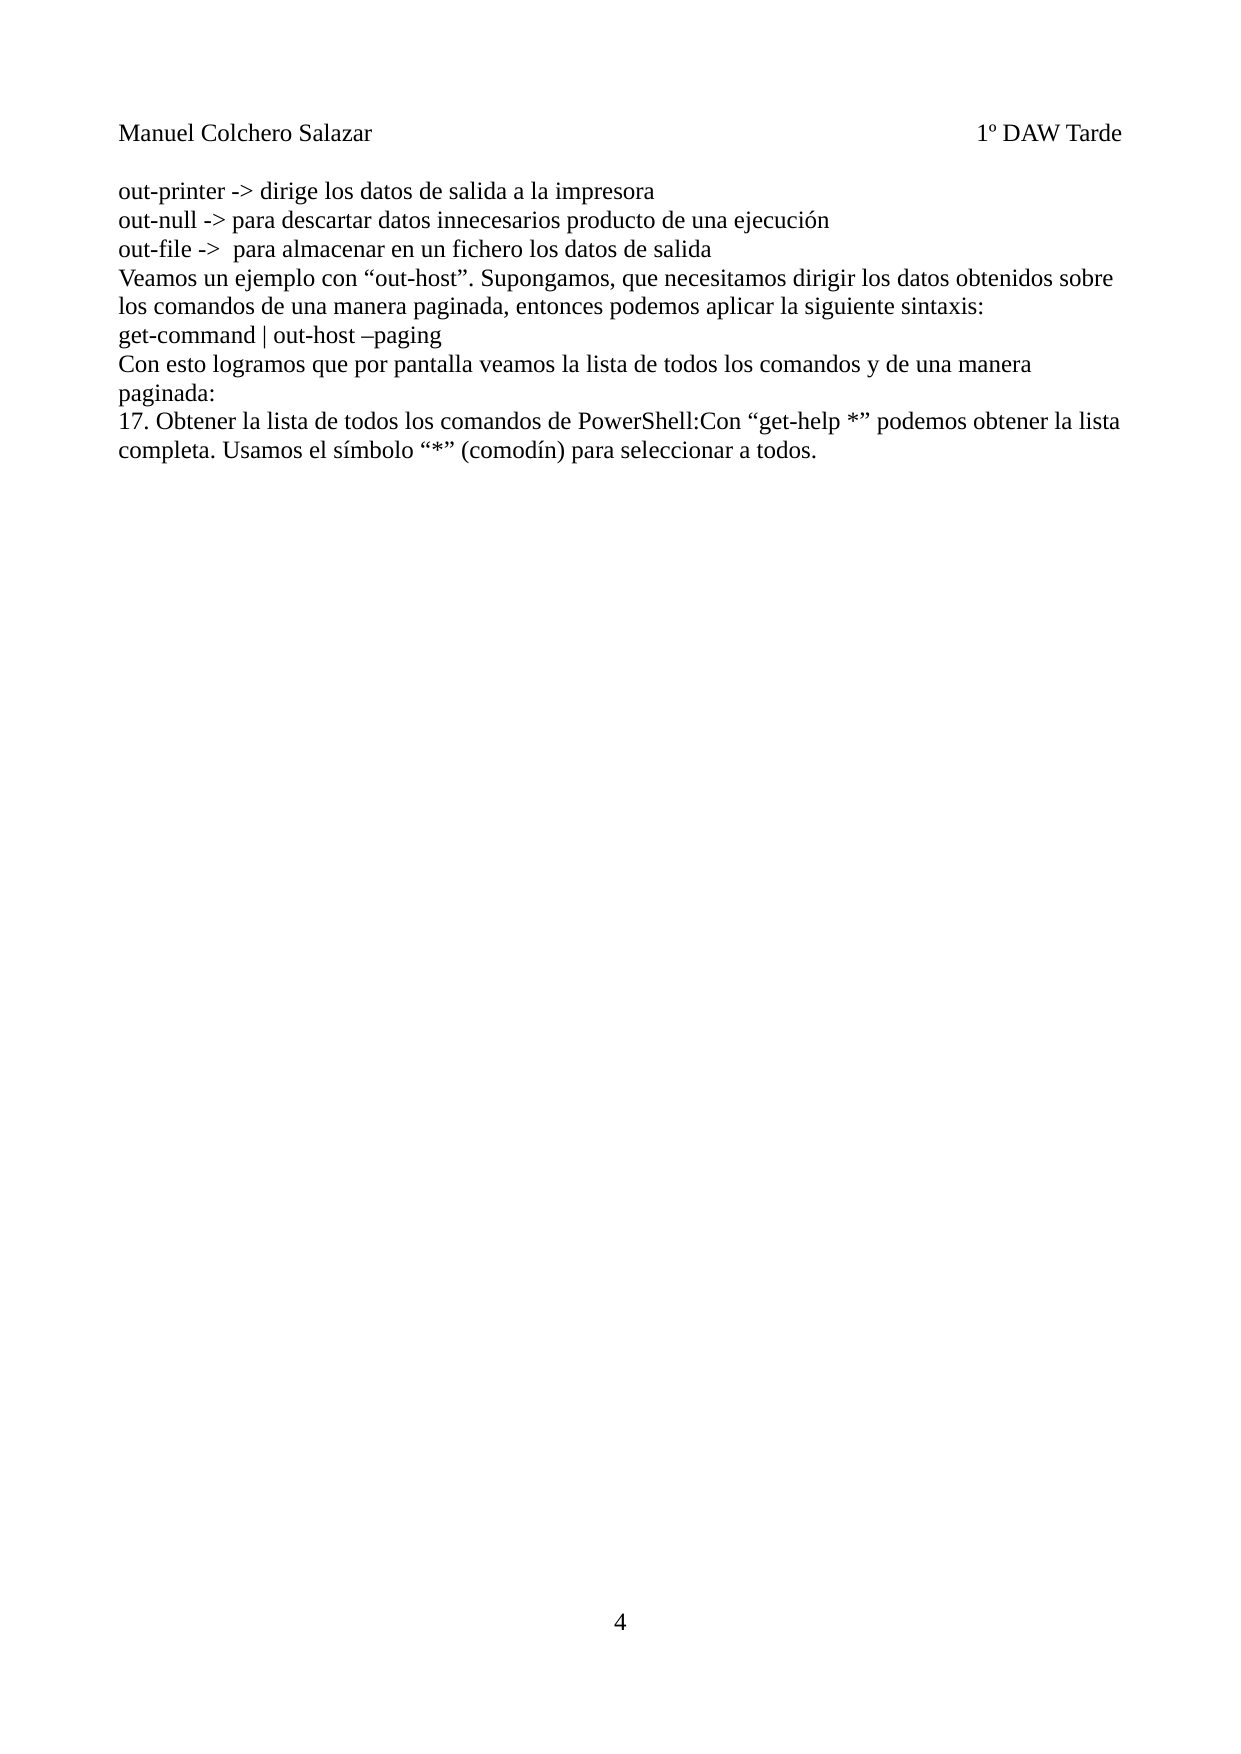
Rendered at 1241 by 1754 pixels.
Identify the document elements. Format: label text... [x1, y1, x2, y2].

text Con esto logramos que por pantalla veamos la lista de todos los comandos y de una manera paginada: [118, 349, 1122, 406]
text out-null -> para descartar datos innecesarios producto de una ejecución [118, 205, 1122, 234]
text 17. Obtener la lista de todos los comandos de PowerShell:Con “get-help *” podemos obtener la lista completa. Usamos el símbolo “*” (comodín) para seleccionar a todos. [118, 406, 1122, 464]
text get-command | out-host –paging [118, 320, 1122, 349]
text out-file -> para almacenar en un fichero los datos de salida [118, 234, 1122, 263]
text Veamos un ejemplo con “out-host”. Supongamos, que necesitamos dirigir los datos obtenidos sobre los comandos de una manera paginada, entonces podemos aplicar la siguiente sintaxis: [118, 263, 1122, 320]
text out-printer -> dirige los datos de salida a la impresora [118, 176, 1122, 205]
